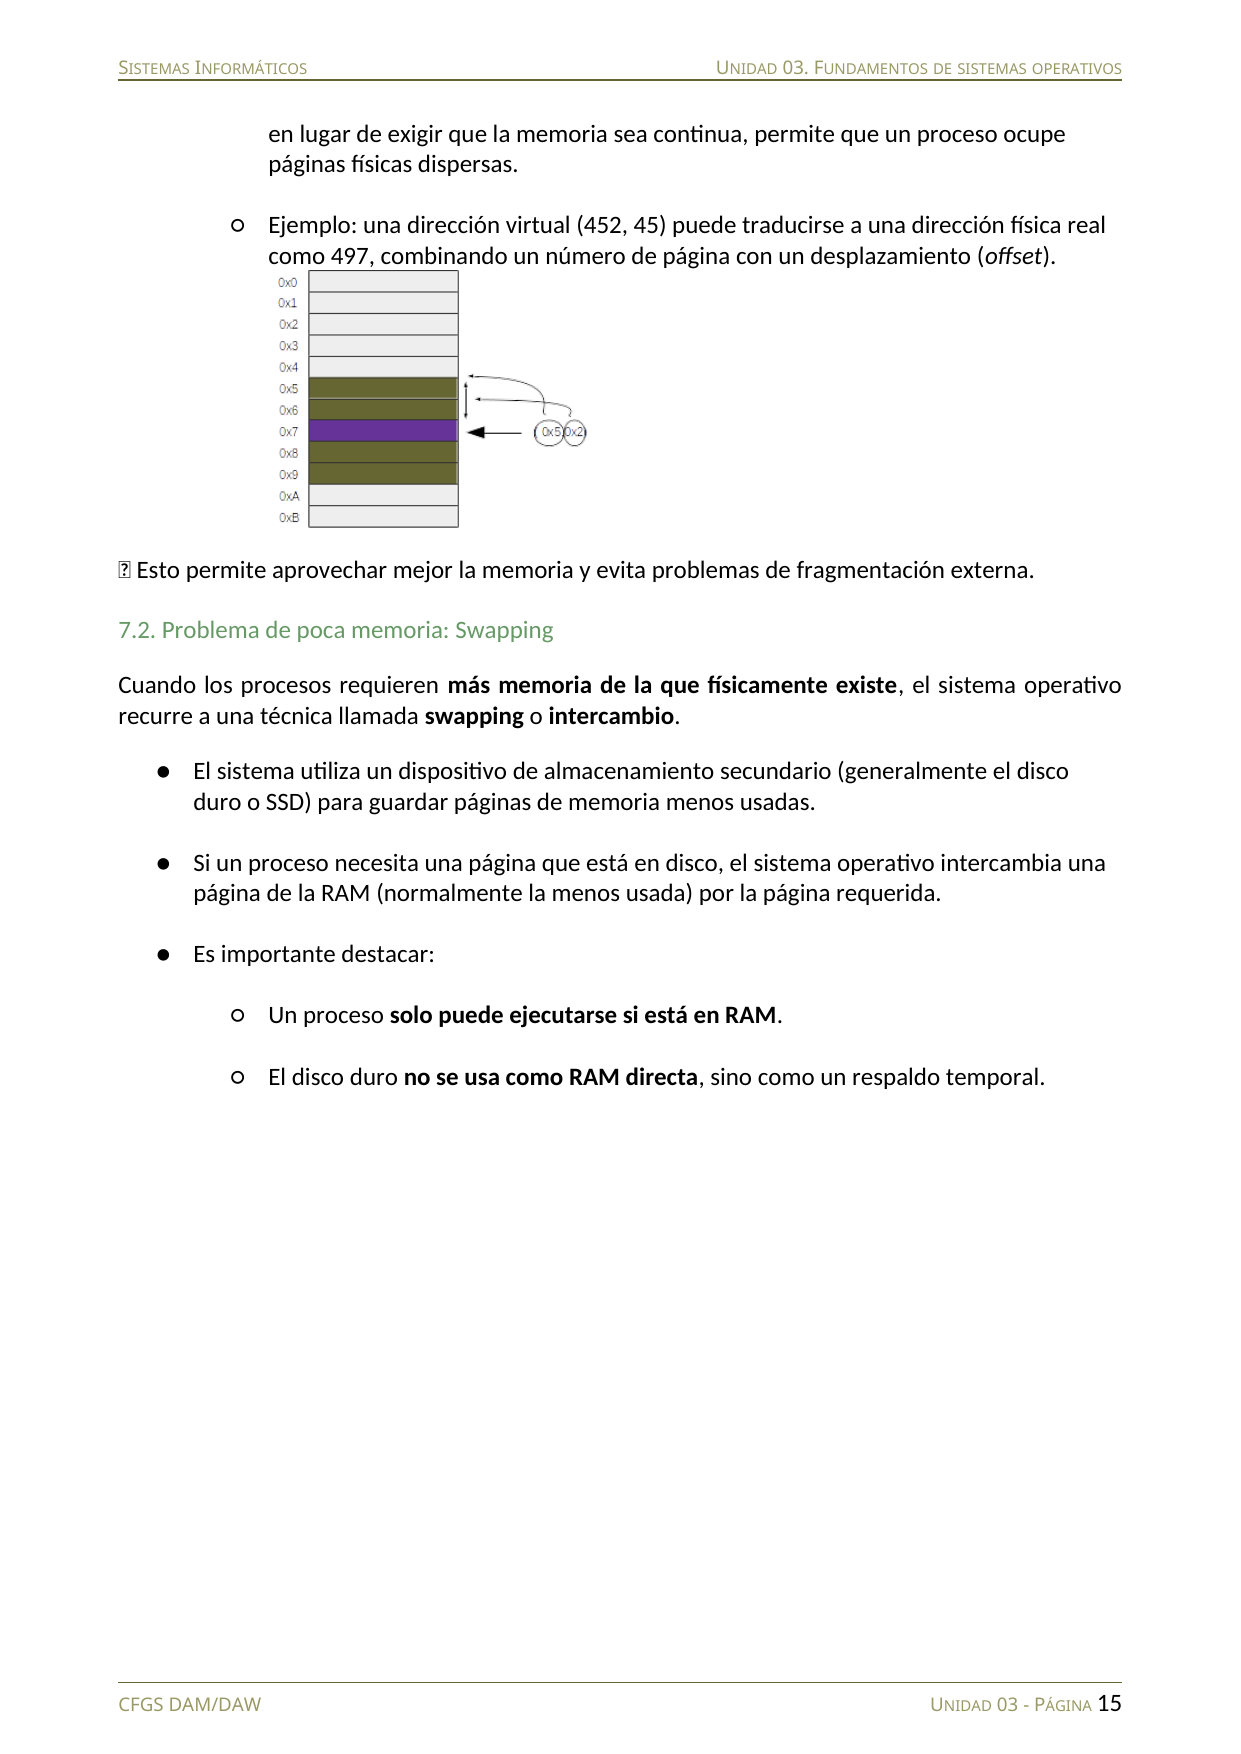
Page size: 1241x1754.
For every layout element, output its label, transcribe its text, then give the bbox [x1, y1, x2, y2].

list Es importante destacar: [156, 939, 1122, 1000]
list Un proceso solo puede ejecutarse si está en RAM. [231, 1000, 1122, 1061]
text 📌 Esto permite aprovechar mejor la memoria y evita problemas de fragmentación externa. [118, 554, 1122, 585]
list Si un proceso necesita una página que está en disco, el sistema operativo intercambia una página de la RAM (normalmente la menos usada) por la página requerida. [156, 847, 1122, 939]
subtitle 7.2. Problema de poca memoria: Swapping [118, 614, 1122, 644]
list en lugar de exigir que la memoria sea continua, permite que un proceso ocupe páginas físicas dispersas. [231, 118, 1122, 209]
text Cuando los procesos requieren más memoria de la que físicamente existe, el sistema operativo recurre a una técnica llamada swapping o intercambio. [118, 669, 1122, 731]
list El disco duro no se usa como RAM directa, sino como un respaldo temporal. [231, 1061, 1122, 1091]
list El sistema utiliza un dispositivo de almacenamiento secundario (generalmente el disco duro o SSD) para guardar páginas de memoria menos usadas. [156, 756, 1122, 847]
picture [268, 270, 598, 530]
list Ejemplo: una dirección virtual (452, 45) puede traducirse a una dirección física real como 497, combinando un número de página con un desplazamiento (offset). [231, 209, 1122, 529]
